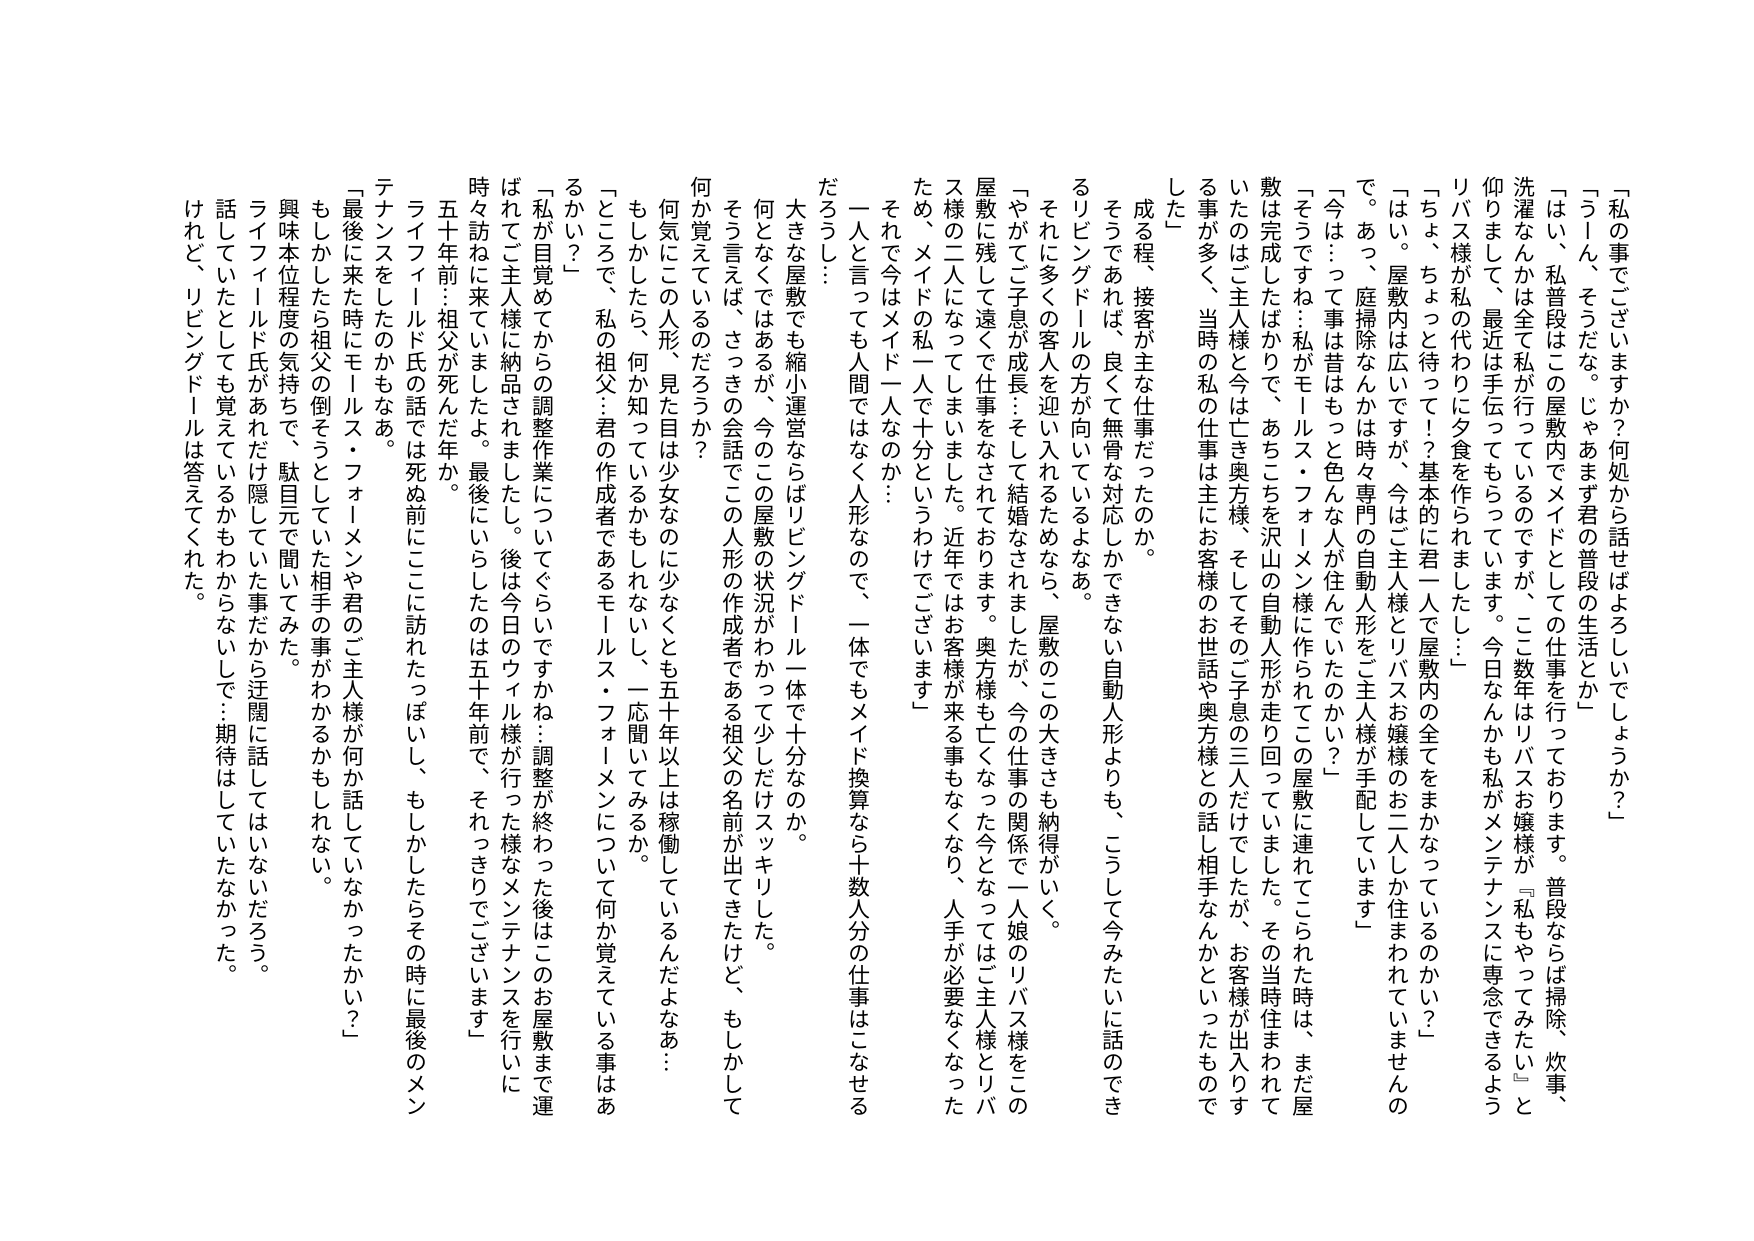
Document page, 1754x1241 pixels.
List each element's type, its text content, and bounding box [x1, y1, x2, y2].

text もしかしたら、何か知っているかもしれないし、一応聞いてみるか。 [622, 176, 654, 1122]
text 「私の事でございますか？何処から話せばよろしいでしょうか？」 [1604, 176, 1636, 1122]
text 五十年前…祖父が死んだ年か。 [432, 176, 464, 1122]
text 「ところで、私の祖父…君の作成者であるモールス・フォーメンについて何か覚えている事はあるかい？」 [559, 176, 622, 1122]
text 「やがてご子息が成長…そして結婚なされましたが、今の仕事の関係で一人娘のリバス様をこの屋敷に残して遠くで仕事をなされております。奥方様も亡くなった今となってはご主人様とリバス様の二人になってしまいました。近年ではお客様が来る事もなくなり、人手が必要なくなったため、メイドの私一人で十分というわけでございます」 [907, 176, 1034, 1122]
text 「ちょ、ちょっと待って！？基本的に君一人で屋敷内の全てをまかなっているのかい？」 [1414, 176, 1446, 1122]
text 「私が目覚めてからの調整作業についてぐらいですかね…調整が終わった後はこのお屋敷まで運ばれてご主人様に納品されましたし。後は今日のウィル様が行った様なメンテナンスを行いに時々訪ねに来ていましたよ。最後にいらしたのは五十年前で、それっきりでございます」 [464, 176, 559, 1122]
text もしかしたら祖父の倒そうとしていた相手の事がわかるかもしれない。 [306, 176, 337, 1122]
text 大きな屋敷でも縮小運営ならばリビングドール一体で十分なのか。 [781, 176, 812, 1122]
text 「最後に来た時にモールス・フォーメンや君のご主人様が何か話していなかったかい？」 [337, 176, 369, 1122]
text 「はい。屋敷内は広いですが、今はご主人様とリバスお嬢様のお二人しか住まわれていませんので。あっ、庭掃除なんかは時々専門の自動人形をご主人様が手配しています」 [1351, 176, 1414, 1122]
text 何となくではあるが、今のこの屋敷の状況がわかって少しだけスッキリした。 [749, 176, 781, 1122]
text 成る程、接客が主な仕事だったのか。 [1129, 176, 1161, 1122]
text けれど、リビングドールは答えてくれた。 [179, 176, 211, 1122]
text そうであれば、良くて無骨な対応しかできない自動人形よりも、こうして今みたいに話のできるリビングドールの方が向いているよなあ。 [1066, 176, 1129, 1122]
text 興味本位程度の気持ちで、駄目元で聞いてみた。 [274, 176, 306, 1122]
text 「うーん、そうだな。じゃあまず君の普段の生活とか」 [1572, 176, 1604, 1122]
text ライフィールド氏の話では死ぬ前にここに訪れたっぽいし、もしかしたらその時に最後のメンテナンスをしたのかもなあ。 [369, 176, 432, 1122]
text 話していたとしても覚えているかもわからないしで…期待はしていたなかった。 [211, 176, 242, 1122]
text 何気にこの人形、見た目は少女なのに少なくとも五十年以上は稼働しているんだよなあ… [654, 176, 686, 1122]
text 「今は…って事は昔はもっと色んな人が住んでいたのかい？」 [1319, 176, 1351, 1122]
text それで今はメイド一人なのか… [876, 176, 907, 1122]
text 一人と言っても人間ではなく人形なので、一体でもメイド換算なら十数人分の仕事はこなせるだろうし… [812, 176, 876, 1122]
text それに多くの客人を迎い入れるためなら、屋敷のこの大きさも納得がいく。 [1034, 176, 1066, 1122]
text そう言えば、さっきの会話でこの人形の作成者である祖父の名前が出てきたけど、もしかして何か覚えているのだろうか？ [686, 176, 749, 1122]
text 「そうですね…私がモールス・フォーメン様に作られてこの屋敷に連れてこられた時は、まだ屋敷は完成したばかりで、あちこちを沢山の自動人形が走り回っていました。その当時住まわれていたのはご主人様と今は亡き奥方様、そしてそのご子息の三人だけでしたが、お客様が出入りする事が多く、当時の私の仕事は主にお客様のお世話や奥方様との話し相手なんかといったものでした」 [1161, 176, 1319, 1122]
text 「はい、私普段はこの屋敷内でメイドとしての仕事を行っております。普段ならば掃除、炊事、洗濯なんかは全て私が行っているのですが、ここ数年はリバスお嬢様が『私もやってみたい』と仰りまして、最近は手伝ってもらっています。今日なんかも私がメンテナンスに専念できるようリバス様が私の代わりに夕食を作られましたし…」 [1446, 176, 1572, 1122]
text ライフィールド氏があれだけ隠していた事だから迂闊に話してはいないだろう。 [242, 176, 274, 1122]
